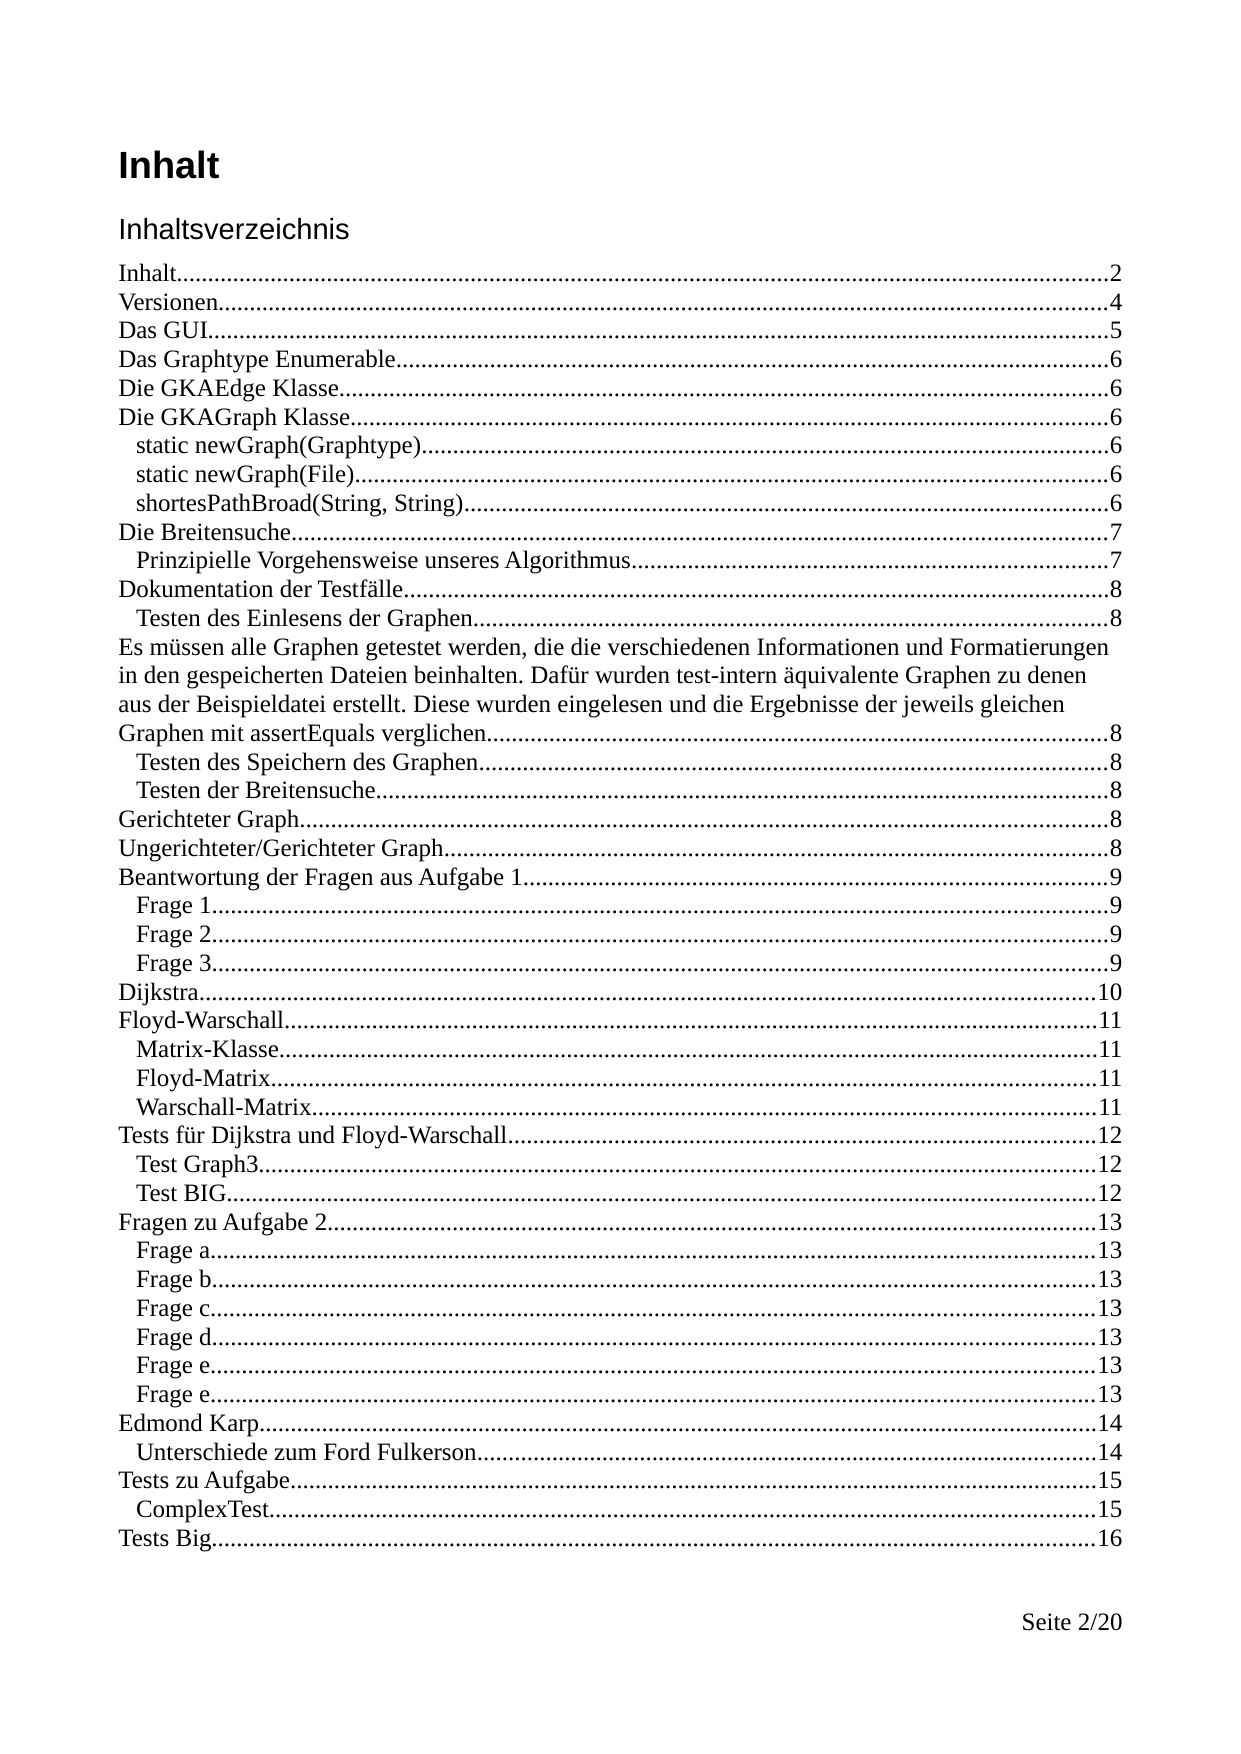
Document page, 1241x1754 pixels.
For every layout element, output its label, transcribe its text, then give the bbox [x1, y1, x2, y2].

text Testen der Breitensuche 8 [118, 775, 1122, 804]
text Frage a 13 [118, 1235, 1122, 1264]
text Das GUI 5 [118, 315, 1122, 344]
text Ungerichteter/Gerichteter Graph 8 [118, 833, 1122, 862]
text Testen des Speichern des Graphen 8 [118, 747, 1122, 775]
text Fragen zu Aufgabe 2 13 [118, 1207, 1122, 1235]
text Die Breitensuche 7 [118, 517, 1122, 545]
text Die GKAGraph Klasse 6 [118, 402, 1122, 430]
text Frage b 13 [118, 1264, 1122, 1293]
text static newGraph(File) 6 [118, 459, 1122, 488]
text Es müssen alle Graphen getestet werden, die die verschiedenen Informationen und Formatierungen in den gespeicherten Dateien beinhalten. Dafür wurden test-intern äquivalente Graphen zu denen aus der Beispieldatei erstellt. Diese wurden eingelesen und die Ergebnisse der jeweils gleichen Graphen mit assertEquals verglichen. 8 [118, 632, 1122, 747]
text Floyd-Matrix 11 [118, 1063, 1122, 1092]
text Warschall-Matrix 11 [118, 1092, 1122, 1120]
text Dijkstra 10 [118, 977, 1122, 1005]
text ComplexTest 15 [118, 1494, 1122, 1523]
text Beantwortung der Fragen aus Aufgabe 1 9 [118, 862, 1122, 890]
text Tests Big 16 [118, 1523, 1122, 1552]
text Prinzipielle Vorgehensweise unseres Algorithmus 7 [118, 545, 1122, 574]
text Frage e 13 [118, 1350, 1122, 1379]
text Test BIG 12 [118, 1178, 1122, 1207]
text Frage c 13 [118, 1293, 1122, 1322]
text Die GKAEdge Klasse 6 [118, 373, 1122, 402]
text Frage 3 9 [118, 948, 1122, 977]
text Das Graphtype Enumerable 6 [118, 344, 1122, 373]
text Frage 1 9 [118, 890, 1122, 919]
text Tests zu Aufgabe 15 [118, 1465, 1122, 1494]
text Tests für Dijkstra und Floyd-Warschall 12 [118, 1120, 1122, 1149]
text Inhalt 2 [118, 258, 1122, 287]
text shortesPathBroad(String, String) 6 [118, 488, 1122, 517]
subtitle Inhalt [118, 143, 1122, 187]
text Frage e 13 [118, 1379, 1122, 1408]
text Dokumentation der Testfälle 8 [118, 574, 1122, 603]
text Frage 2 9 [118, 919, 1122, 948]
text static newGraph(Graphtype) 6 [118, 430, 1122, 459]
text Matrix-Klasse 11 [118, 1034, 1122, 1063]
text Gerichteter Graph 8 [118, 804, 1122, 833]
text Unterschiede zum Ford Fulkerson 14 [118, 1437, 1122, 1465]
text Test Graph3 12 [118, 1149, 1122, 1178]
subtitle Inhaltsverzeichnis [118, 212, 1122, 245]
text Floyd-Warschall 11 [118, 1005, 1122, 1034]
text Edmond Karp 14 [118, 1408, 1122, 1437]
text Frage d 13 [118, 1322, 1122, 1350]
text Versionen 4 [118, 287, 1122, 315]
text Testen des Einlesens der Graphen 8 [118, 603, 1122, 632]
